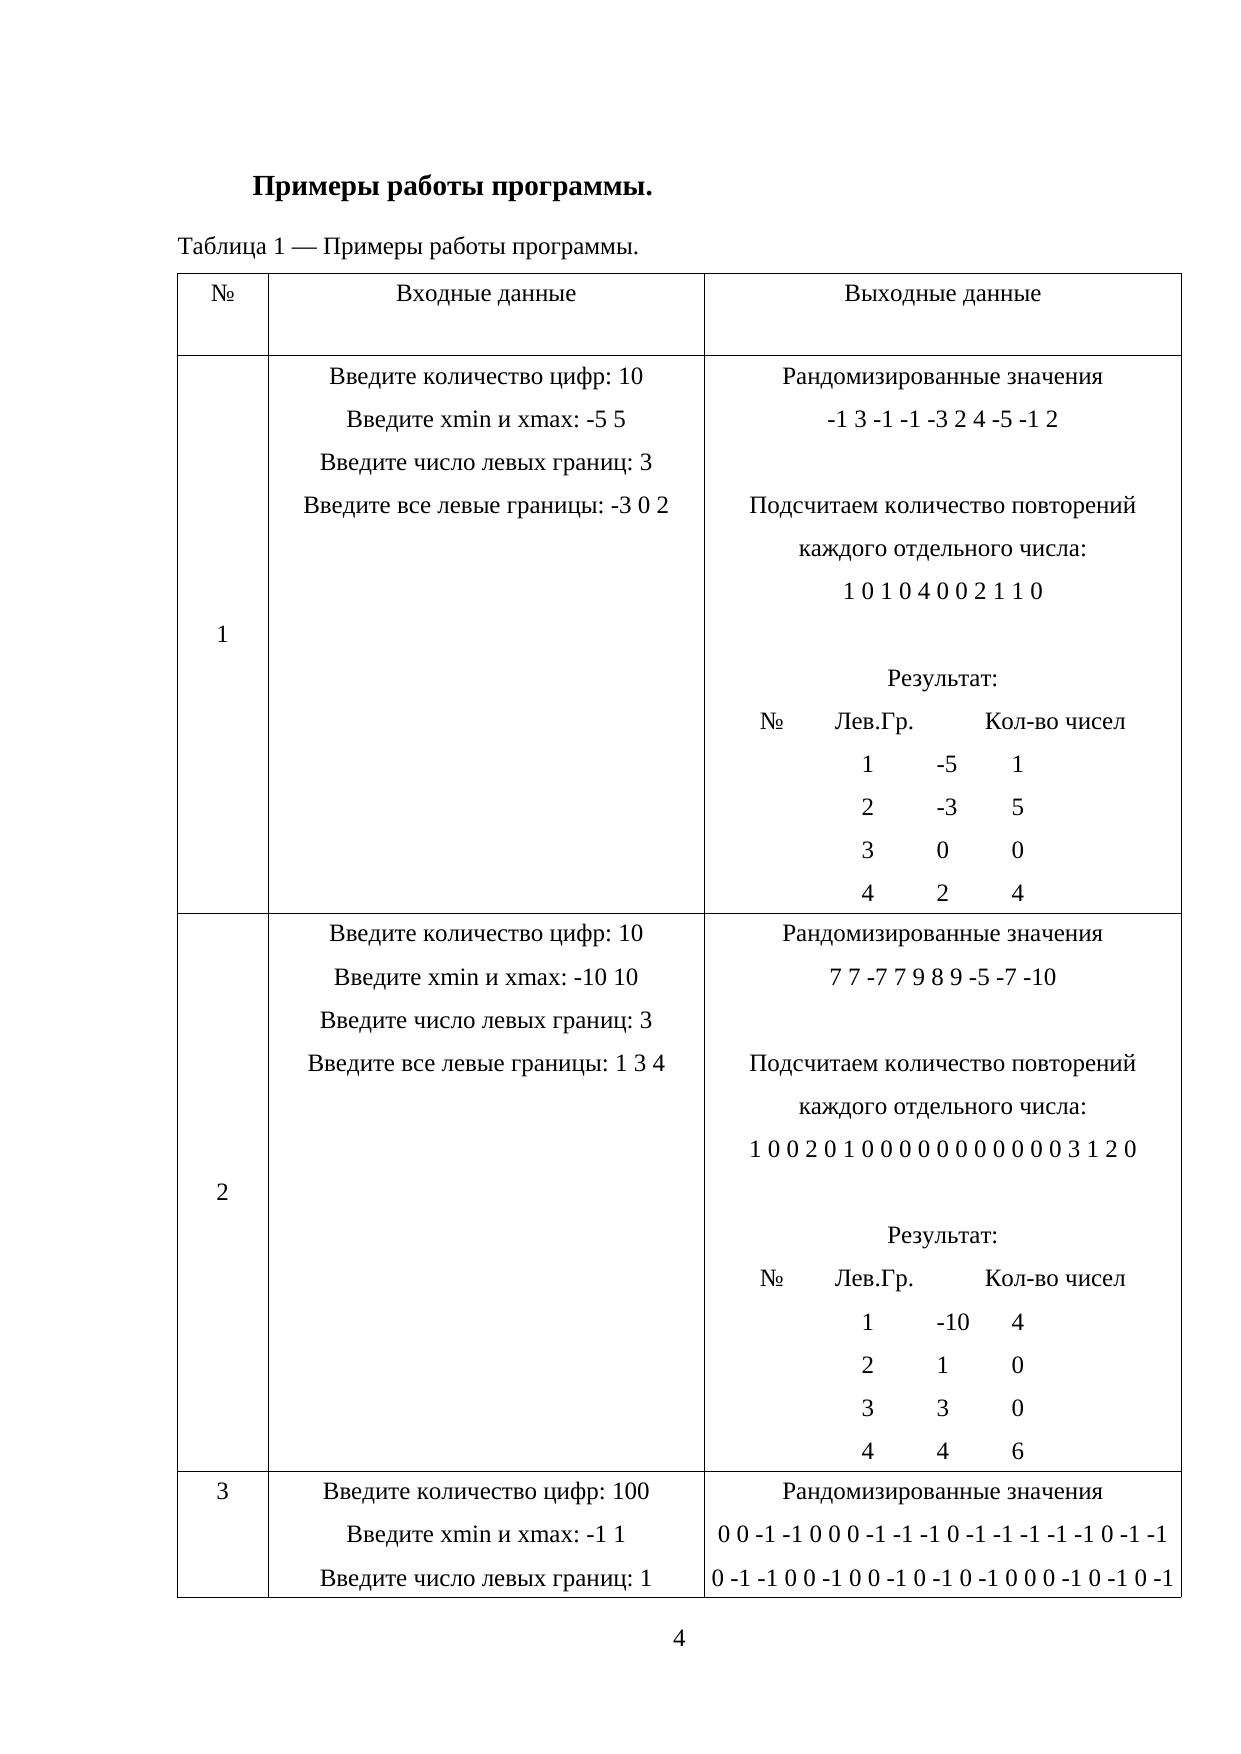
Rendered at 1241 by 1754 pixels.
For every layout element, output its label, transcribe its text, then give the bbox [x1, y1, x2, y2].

table_cell 2 [178, 914, 268, 1471]
table_cell Рандомизированные значения 0 0 -1 -1 0 0 0 -1 -1 -1 0 -1 -1 -1 -1 -1 0 -1 -1 0 -1 -1 0 0 -1 0 0 -1 0 -1 0 -1 0 0 0 -1 0 -1 0 -1 [705, 1472, 1181, 1597]
table_cell 1 [178, 356, 268, 913]
table_cell Введите количество цифр: 10 Введите xmin и xmax: -10 10 Введите число левых границ: 3 Введите все левые границы: 1 3 4 [269, 914, 704, 1471]
table_cell 3 [178, 1472, 268, 1597]
table_cell Введите количество цифр: 10 Введите xmin и xmax: -5 5 Введите число левых границ: 3 Введите все левые границы: -3 0 2 [269, 356, 704, 913]
table_header Входные данные [269, 274, 704, 355]
table_cell Рандомизированные значения 7 7 -7 7 9 8 9 -5 -7 -10 Подсчитаем количество повторений каждого отдельного числа: 1 0 0 2 0 1 0 0 0 0 0 0 0 0 0 0 0 3 1 2 0 Результат: № Лев.Гр. Кол-во чисел 1 -10 4 2 1 0 3 3 0 4 4 6 [705, 914, 1181, 1471]
table_cell Рандомизированные значения -1 3 -1 -1 -3 2 4 -5 -1 2 Подсчитаем количество повторений каждого отдельного числа: 1 0 1 0 4 0 0 2 1 1 0 Результат: № Лев.Гр. Кол-во чисел 1 -5 1 2 -3 5 3 0 0 4 2 4 [705, 356, 1181, 913]
table_header № [178, 274, 268, 355]
table_header Выходные данные [705, 274, 1181, 355]
text Таблица 1 — Примеры работы программы. [177, 231, 1181, 260]
text Примеры работы программы. [177, 168, 1181, 202]
table_cell Введите количество цифр: 100 Введите xmin и xmax: -1 1 Введите число левых границ: 1 [269, 1472, 704, 1597]
